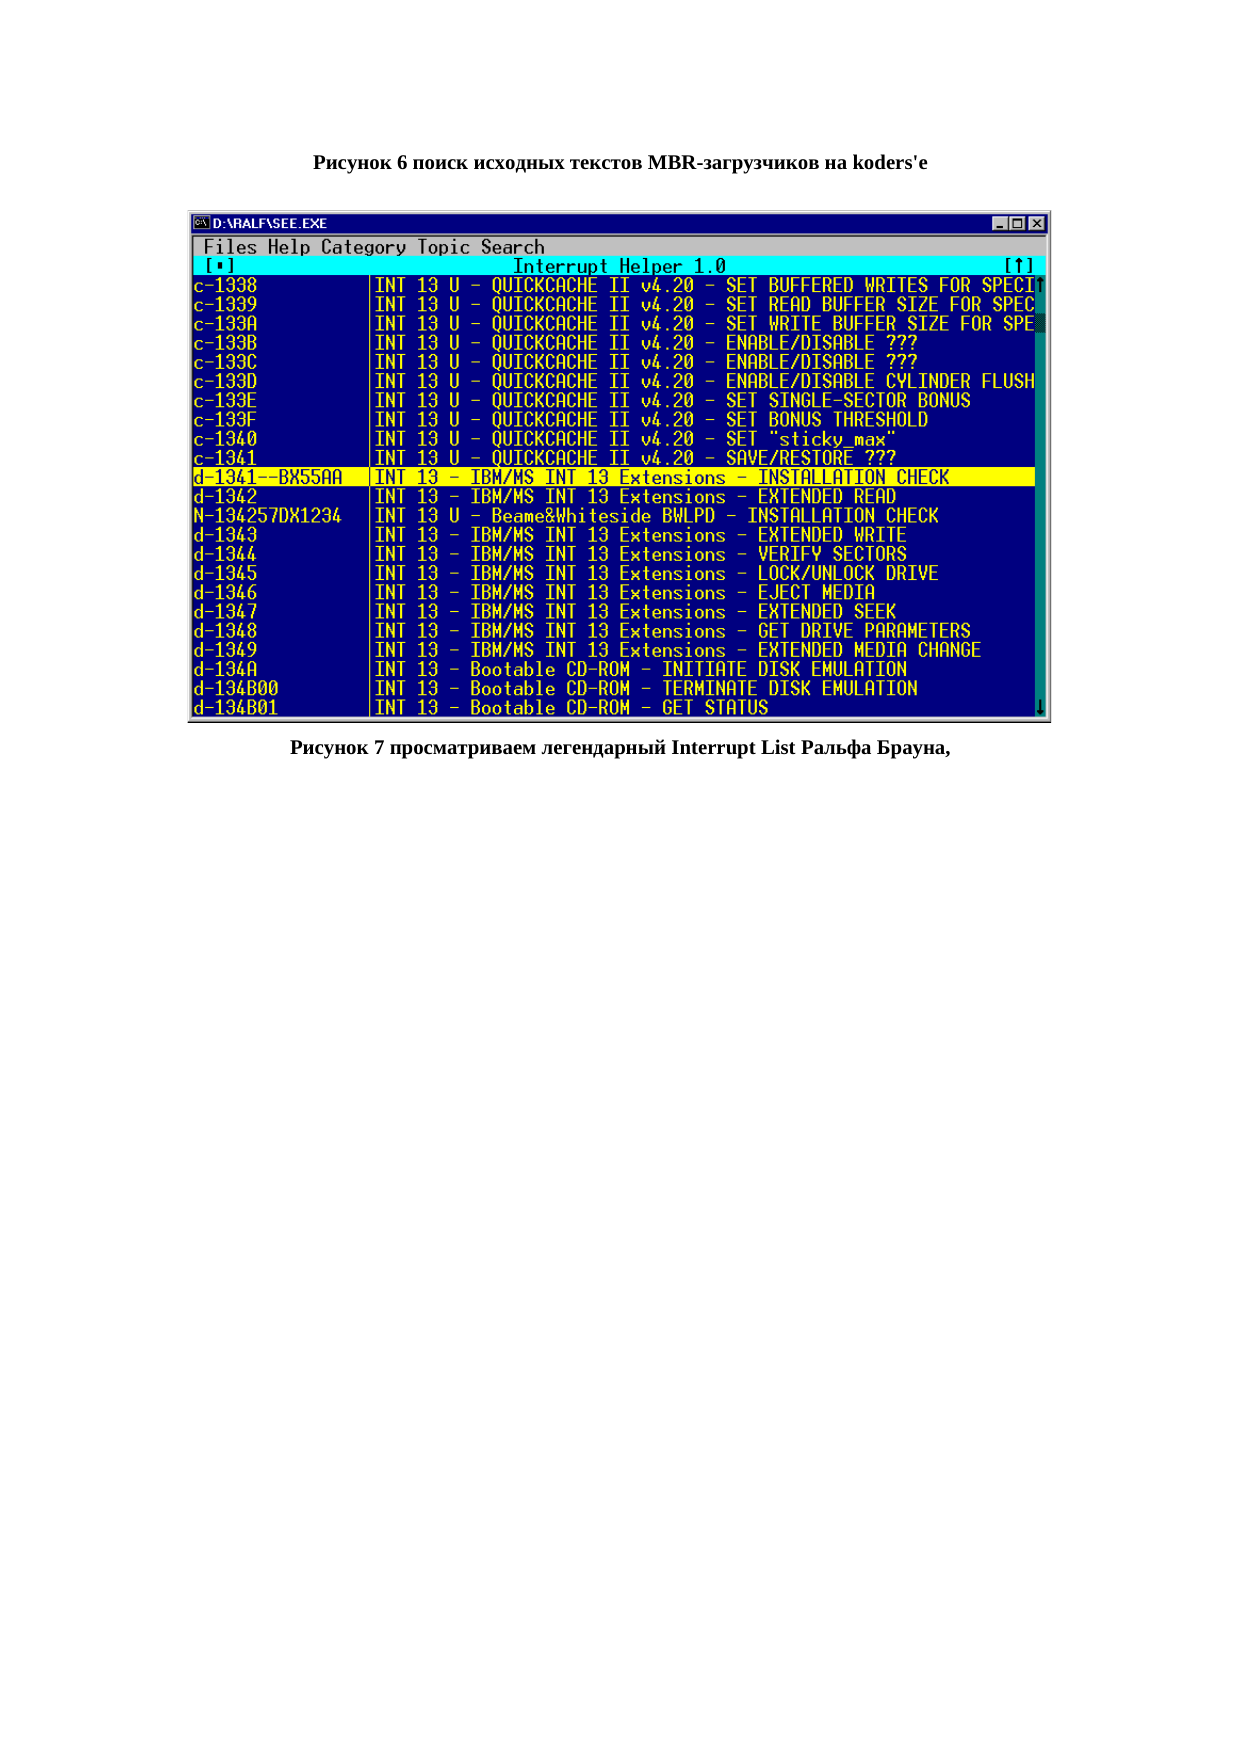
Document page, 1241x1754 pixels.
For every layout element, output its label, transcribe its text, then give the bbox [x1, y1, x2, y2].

text Рисунок 6 поиск исходных текстов MBR-загрузчиков на koders'e [187, 150, 1053, 174]
picture [187, 210, 1052, 723]
text Рисунок 7 просматриваем легендарный Interrupt List Ральфа Брауна, [187, 735, 1053, 759]
